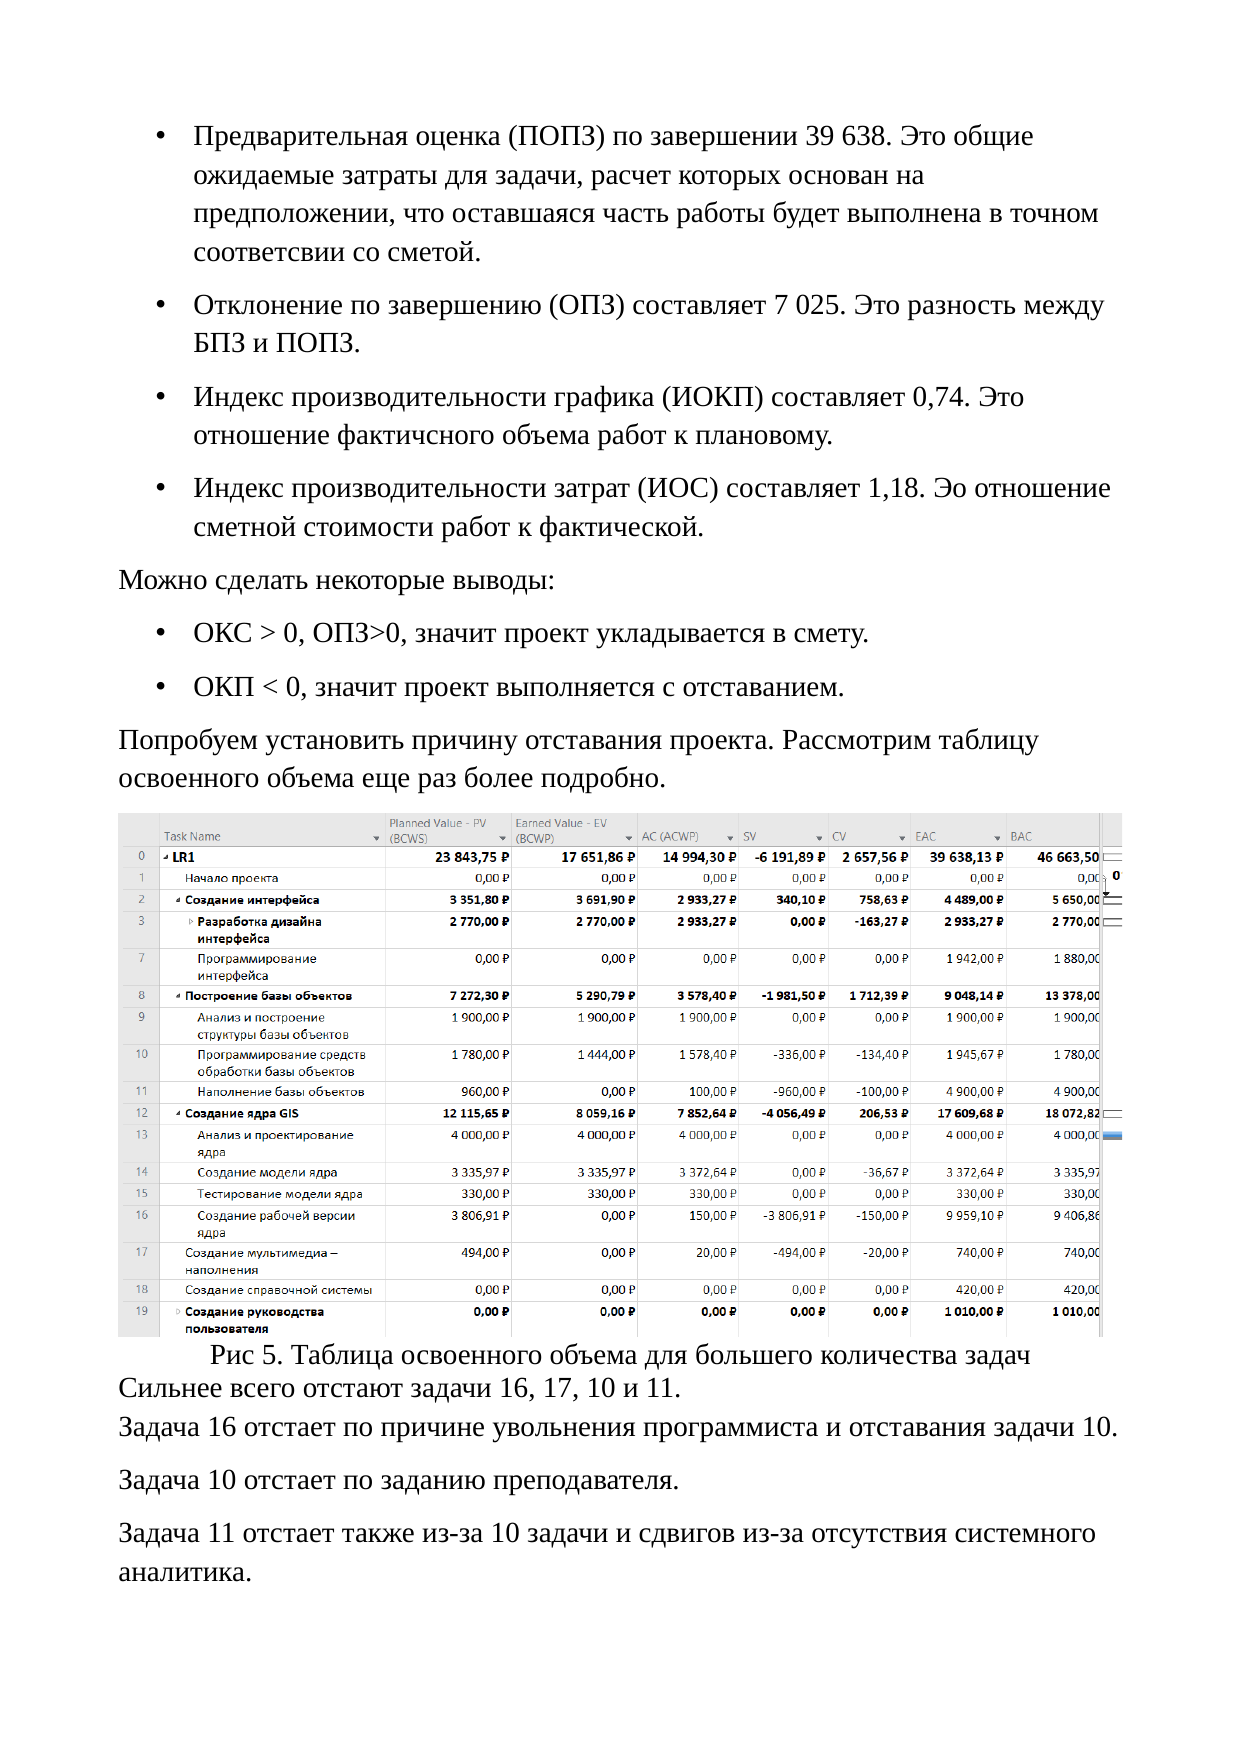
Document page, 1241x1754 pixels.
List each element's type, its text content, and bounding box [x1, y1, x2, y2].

list Индекс производительности затрат (ИОС) составляет 1,18. Эо отношение сметной стоимости работ к фактической. [156, 471, 1122, 543]
list ОКС > 0, ОПЗ>0, значит проект укладывается в смету. [156, 615, 1122, 649]
list ОКП < 0, значит проект выполняется с отставанием. [156, 669, 1122, 702]
text Задача 11 отстает также из-за 10 задачи и сдвигов из-за отсутствия системного аналитика. [118, 1515, 1122, 1587]
table_header Рис 5. Таблица освоенного объема для большего количества задач [118, 1337, 1122, 1371]
list Отклонение по завершению (ОПЗ) составляет 7 025. Это разность между БПЗ и ПОПЗ. [156, 287, 1122, 359]
text Задача 10 отстает по заданию преподавателя. [118, 1462, 1122, 1496]
text Попробуем установить причину отставания проекта. Рассмотрим таблицу освоенного объема еще раз более подробно. [118, 722, 1122, 794]
text Можно сделать некоторые выводы: [118, 562, 1122, 596]
list Предварительная оценка (ПОПЗ) по завершении 39 638. Это общие ожидаемые затраты для задачи, расчет которых основан на предположении, что оставшаяся часть работы будет выполнена в точном соответсвии со сметой. [156, 118, 1122, 267]
list Индекс производительности графика (ИОКП) составляет 0,74. Это отношение фактичсного объема работ к плановому. [156, 379, 1122, 451]
text Сильнее всего отстают задачи 16, 17, 10 и 11. Задача 16 отстает по причине увольнения программиста и отставания задачи 10. [118, 1371, 1122, 1443]
